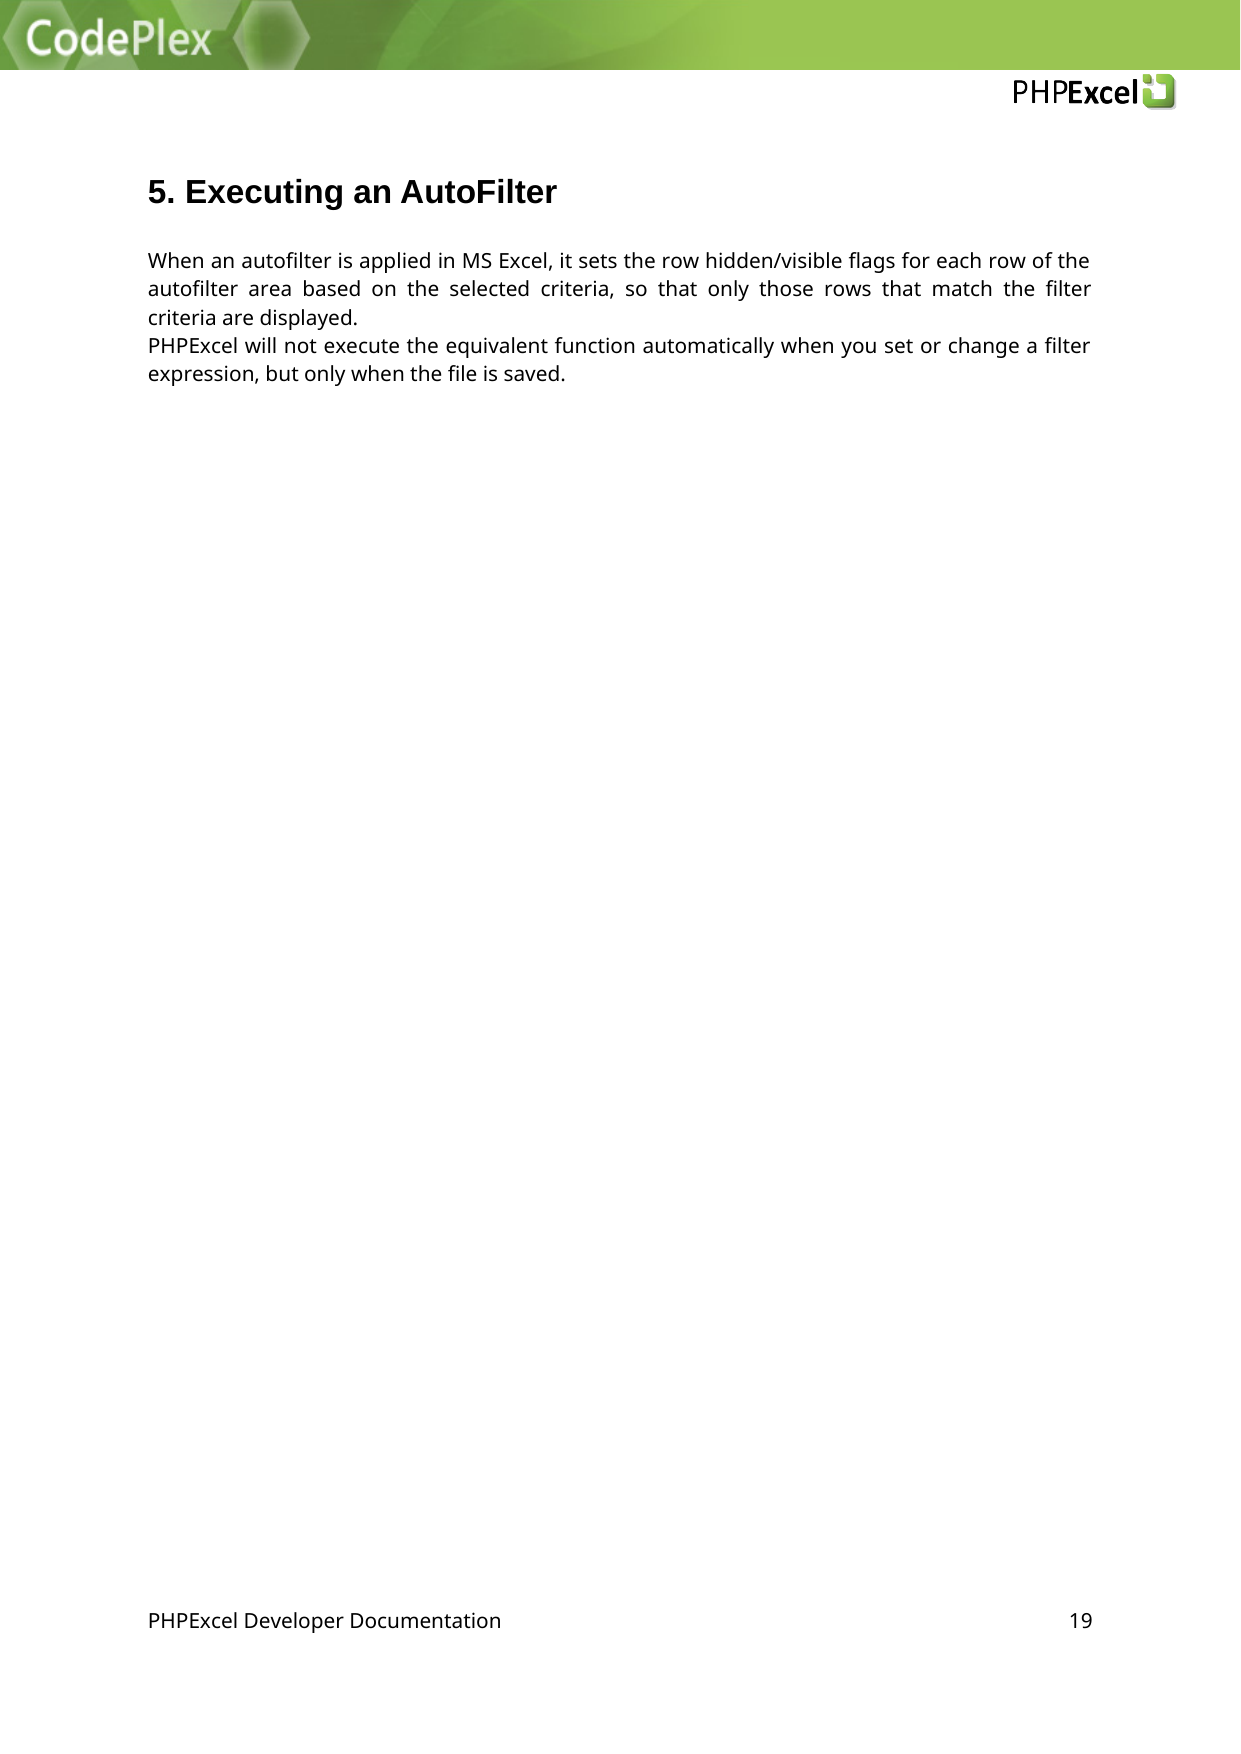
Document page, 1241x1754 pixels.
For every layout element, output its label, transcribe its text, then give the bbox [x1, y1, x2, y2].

text PHPExcel will not execute the equivalent function automatically when you set or change a filter expression, but only when the file is saved. [148, 331, 1093, 388]
text When an autofilter is applied in MS Excel, it sets the row hidden/visible flags for each row of the autofilter area based on the selected criteria, so that only those rows that match the filter criteria are displayed. [148, 246, 1093, 331]
subtitle Executing an AutoFilter [148, 173, 1093, 211]
